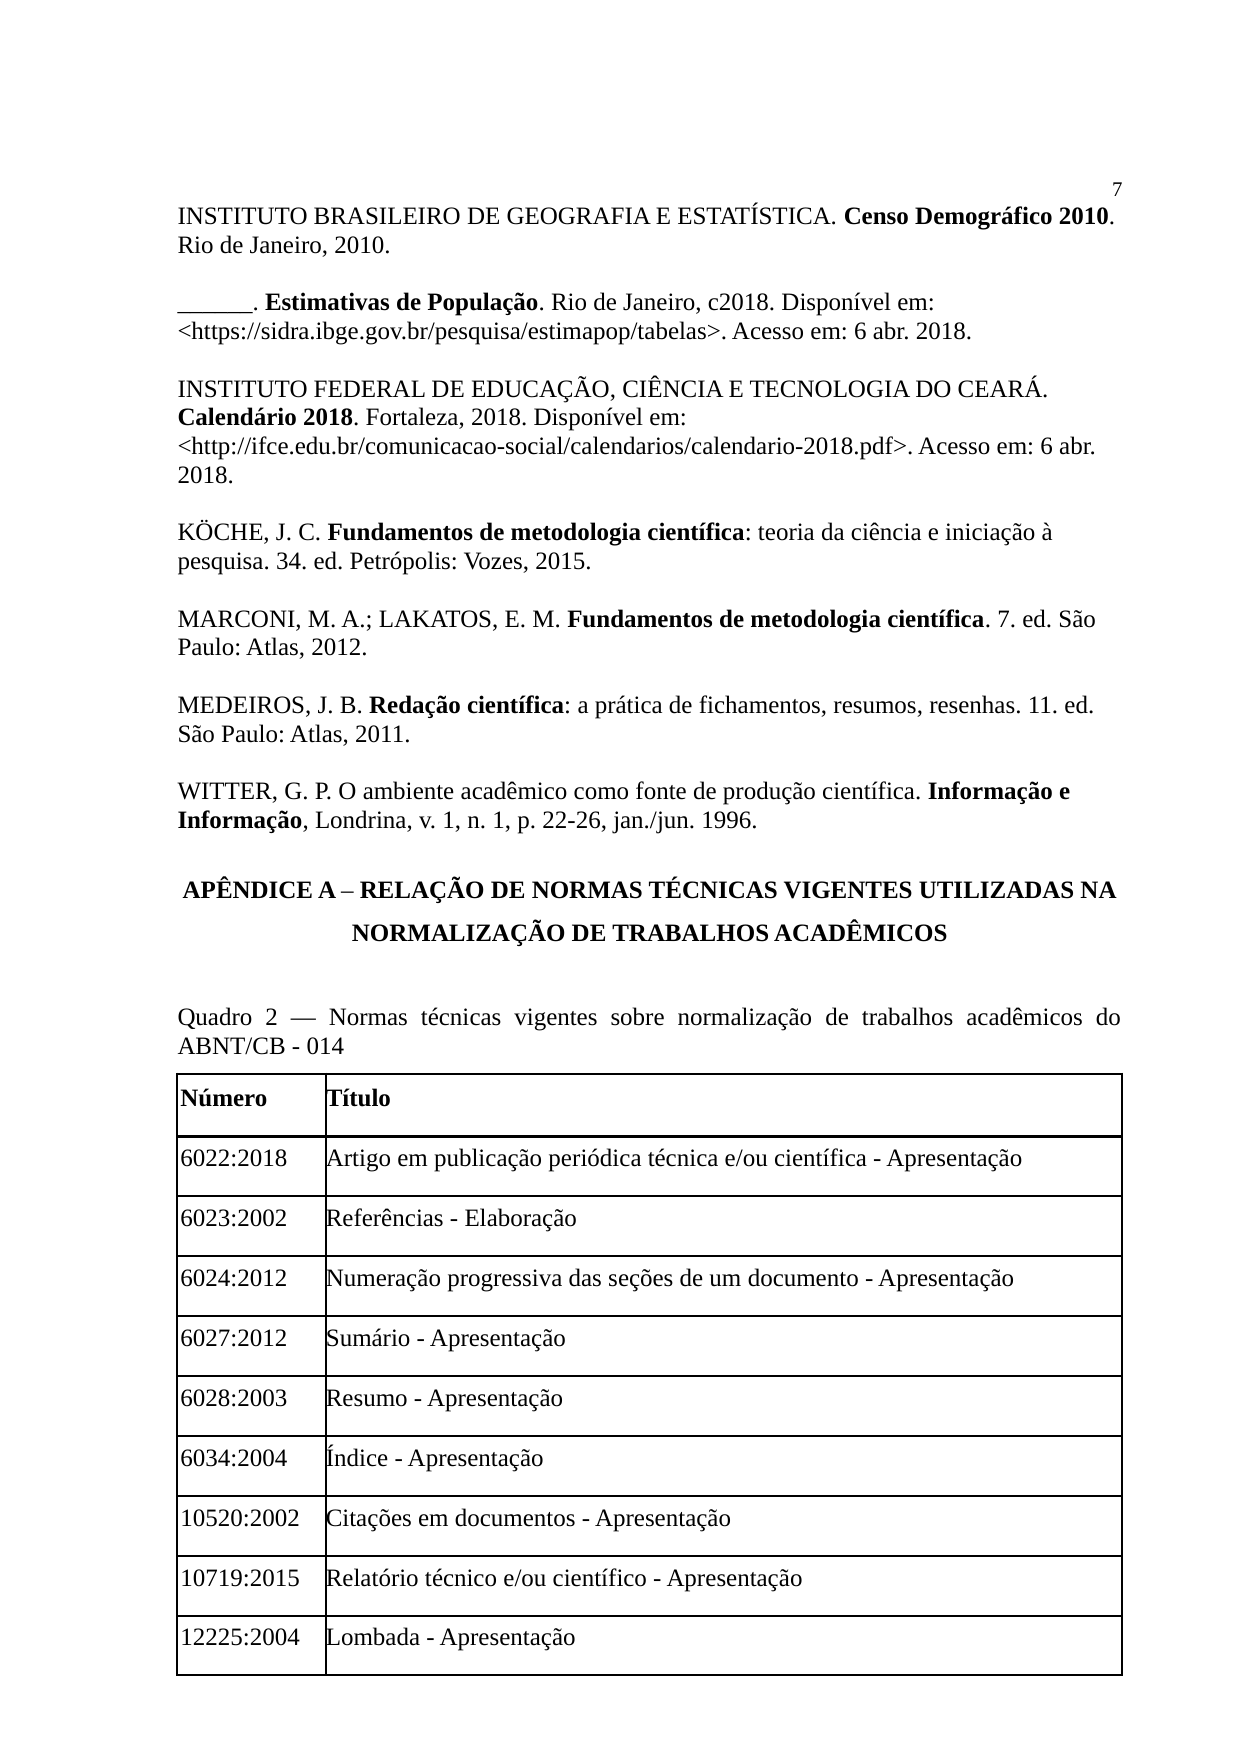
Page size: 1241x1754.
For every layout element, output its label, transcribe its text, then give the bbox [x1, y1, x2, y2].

text MARCONI, M. A.; LAKATOS, E. M. Fundamentos de metodologia científica. 7. ed. São Paulo: Atlas, 2012. [177, 604, 1122, 661]
table_cell 6028:2003 [178, 1377, 325, 1435]
table_cell 12225:2004 [178, 1617, 325, 1674]
table_cell Lombada - Apresentação [327, 1617, 1121, 1674]
table_cell Referências - Elaboração [327, 1197, 1121, 1255]
table_cell 6022:2018 [178, 1138, 325, 1195]
table_cell 6027:2012 [178, 1317, 325, 1375]
table_cell Relatório técnico e/ou científico - Apresentação [327, 1557, 1121, 1614]
text INSTITUTO BRASILEIRO DE GEOGRAFIA E ESTATÍSTICA. Censo Demográfico 2010. Rio de Janeiro, 2010. [177, 201, 1122, 259]
table_header Número [178, 1075, 325, 1135]
text Quadro 2 — Normas técnicas vigentes sobre normalização de trabalhos acadêmicos do ABNT/CB - 014 [177, 1002, 1122, 1060]
text KÖCHE, J. C. Fundamentos de metodologia científica: teoria da ciência e iniciação à pesquisa. 34. ed. Petrópolis: Vozes, 2015. [177, 517, 1122, 575]
table_cell Sumário - Apresentação [327, 1317, 1121, 1375]
text INSTITUTO FEDERAL DE EDUCAÇÃO, CIÊNCIA E TECNOLOGIA DO CEARÁ. Calendário 2018. Fortaleza, 2018. Disponível em: <http://ifce.edu.br/comunicacao-social/calendarios/calendario-2018.pdf>. Acesso em: 6 abr. 2018. [177, 374, 1122, 489]
table_cell 6034:2004 [178, 1437, 325, 1495]
table_cell 10520:2002 [178, 1497, 325, 1554]
table_cell Numeração progressiva das seções de um documento - Apresentação [327, 1257, 1121, 1315]
table_cell Resumo - Apresentação [327, 1377, 1121, 1435]
text MEDEIROS, J. B. Redação científica: a prática de fichamentos, resumos, resenhas. 11. ed. São Paulo: Atlas, 2011. [177, 690, 1122, 747]
table_cell 6023:2002 [178, 1197, 325, 1255]
text ______. Estimativas de População. Rio de Janeiro, c2018. Disponível em: <https://sidra.ibge.gov.br/pesquisa/estimapop/tabelas>. Acesso em: 6 abr. 2018. [177, 287, 1122, 345]
table_cell 6024:2012 [178, 1257, 325, 1315]
table_header Título [327, 1075, 1121, 1135]
table_cell Índice - Apresentação [327, 1437, 1121, 1495]
table_cell 10719:2015 [178, 1557, 325, 1614]
table_cell Citações em documentos - Apresentação [327, 1497, 1121, 1554]
table_cell Artigo em publicação periódica técnica e/ou científica - Apresentação [327, 1138, 1121, 1195]
text APÊNDICE A – RELAÇÃO DE NORMAS TÉCNICAS VIGENTES UTILIZADAS NA NORMALIZAÇÃO DE TRABALHOS ACADÊMICOS [177, 875, 1122, 947]
text WITTER, G. P. O ambiente acadêmico como fonte de produção científica. Informação e Informação, Londrina, v. 1, n. 1, p. 22-26, jan./jun. 1996. [177, 776, 1122, 834]
